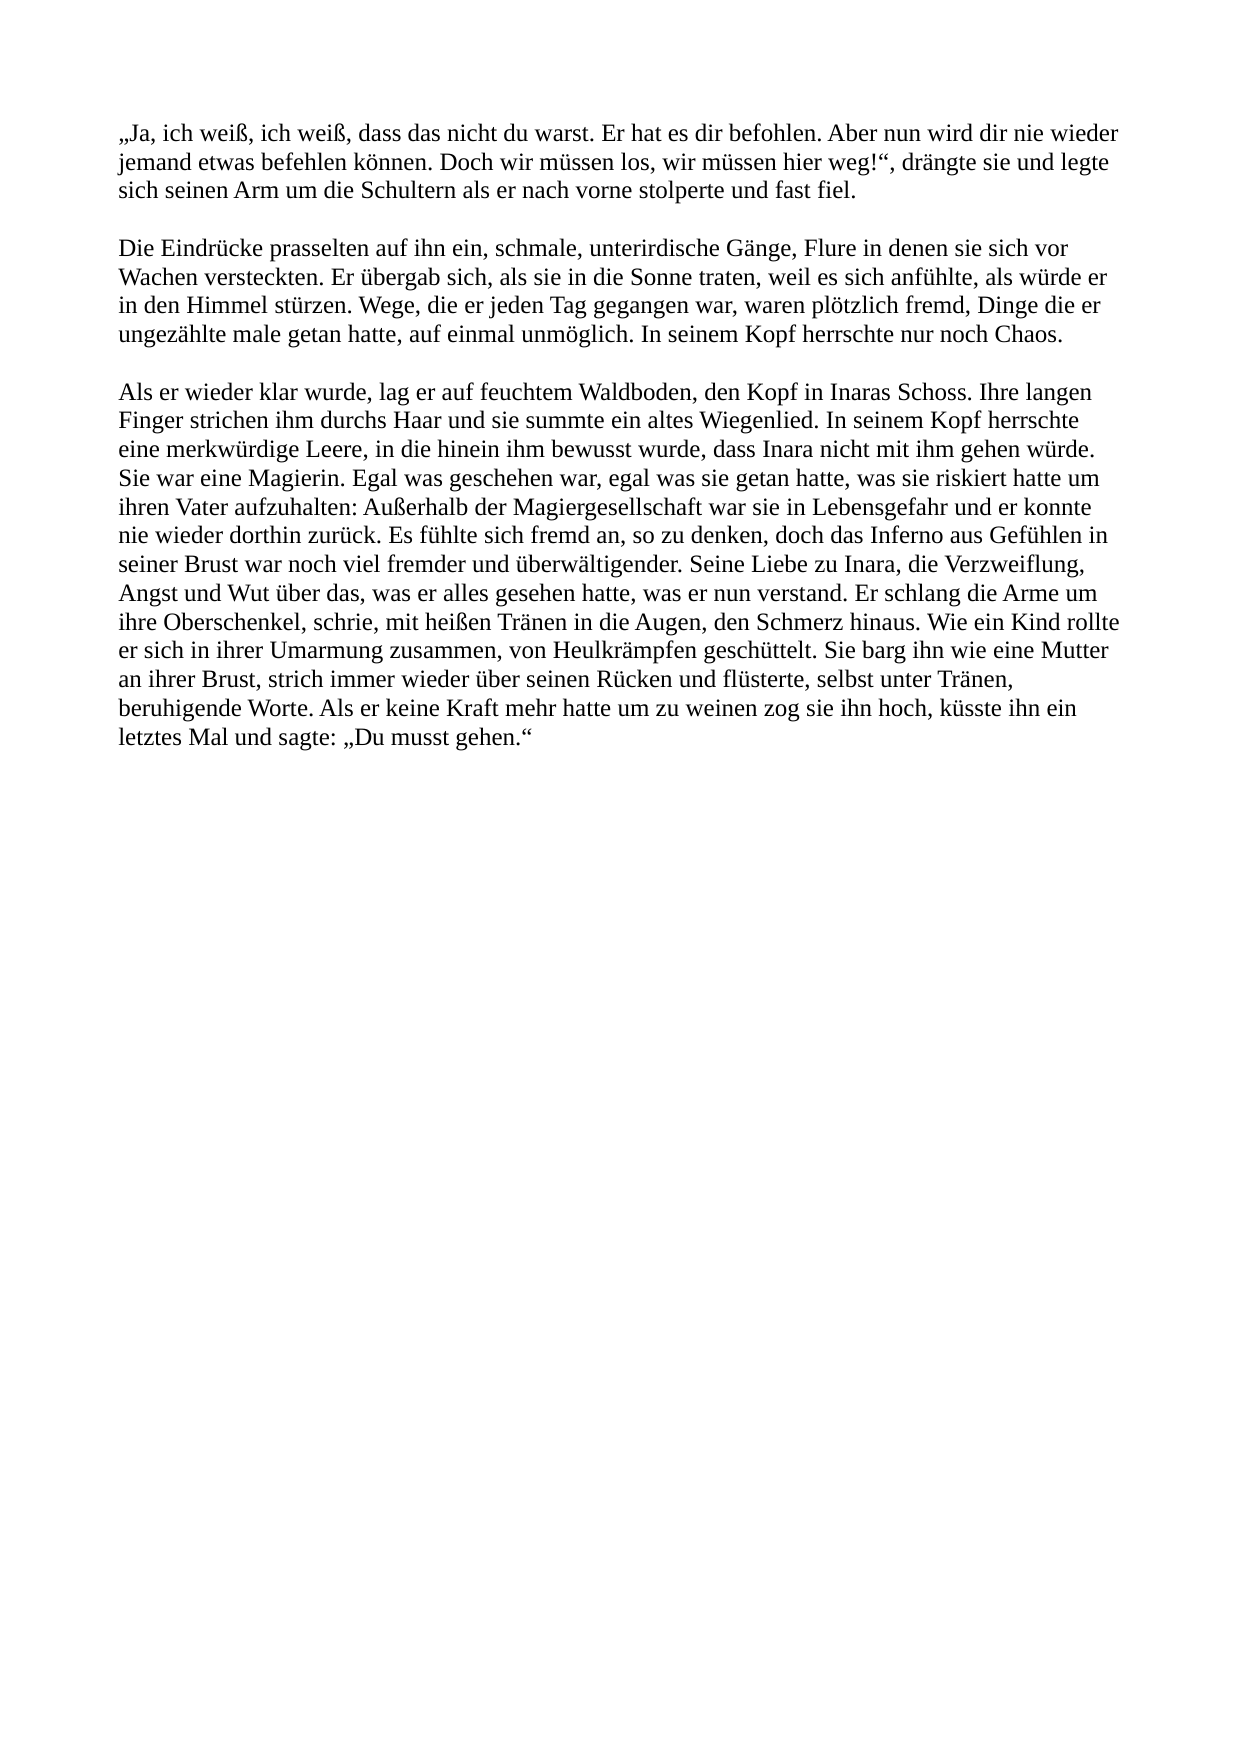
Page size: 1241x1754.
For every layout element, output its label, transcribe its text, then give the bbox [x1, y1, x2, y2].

text „Ja, ich weiß, ich weiß, dass das nicht du warst. Er hat es dir befohlen. Aber nun wird dir nie wieder jemand etwas befehlen können. Doch wir müssen los, wir müssen hier weg!“, drängte sie und legte sich seinen Arm um die Schultern als er nach vorne stolperte und fast fiel. [118, 118, 1122, 204]
text Die Eindrücke prasselten auf ihn ein, schmale, unterirdische Gänge, Flure in denen sie sich vor Wachen versteckten. Er übergab sich, als sie in die Sonne traten, weil es sich anfühlte, als würde er in den Himmel stürzen. Wege, die er jeden Tag gegangen war, waren plötzlich fremd, Dinge die er ungezählte male getan hatte, auf einmal unmöglich. In seinem Kopf herrschte nur noch Chaos. [118, 233, 1122, 348]
text Als er wieder klar wurde, lag er auf feuchtem Waldboden, den Kopf in Inaras Schoss. Ihre langen Finger strichen ihm durchs Haar und sie summte ein altes Wiegenlied. In seinem Kopf herrschte eine merkwürdige Leere, in die hinein ihm bewusst wurde, dass Inara nicht mit ihm gehen würde. Sie war eine Magierin. Egal was geschehen war, egal was sie getan hatte, was sie riskiert hatte um ihren Vater aufzuhalten: Außerhalb der Magiergesellschaft war sie in Lebensgefahr und er konnte nie wieder dorthin zurück. Es fühlte sich fremd an, so zu denken, doch das Inferno aus Gefühlen in seiner Brust war noch viel fremder und überwältigender. Seine Liebe zu Inara, die Verzweiflung, Angst und Wut über das, was er alles gesehen hatte, was er nun verstand. Er schlang die Arme um ihre Oberschenkel, schrie, mit heißen Tränen in die Augen, den Schmerz hinaus. Wie ein Kind rollte er sich in ihrer Umarmung zusammen, von Heulkrämpfen geschüttelt. Sie barg ihn wie eine Mutter an ihrer Brust, strich immer wieder über seinen Rücken und flüsterte, selbst unter Tränen, beruhigende Worte. Als er keine Kraft mehr hatte um zu weinen zog sie ihn hoch, küsste ihn ein letztes Mal und sagte: „Du musst gehen.“ [118, 377, 1122, 751]
